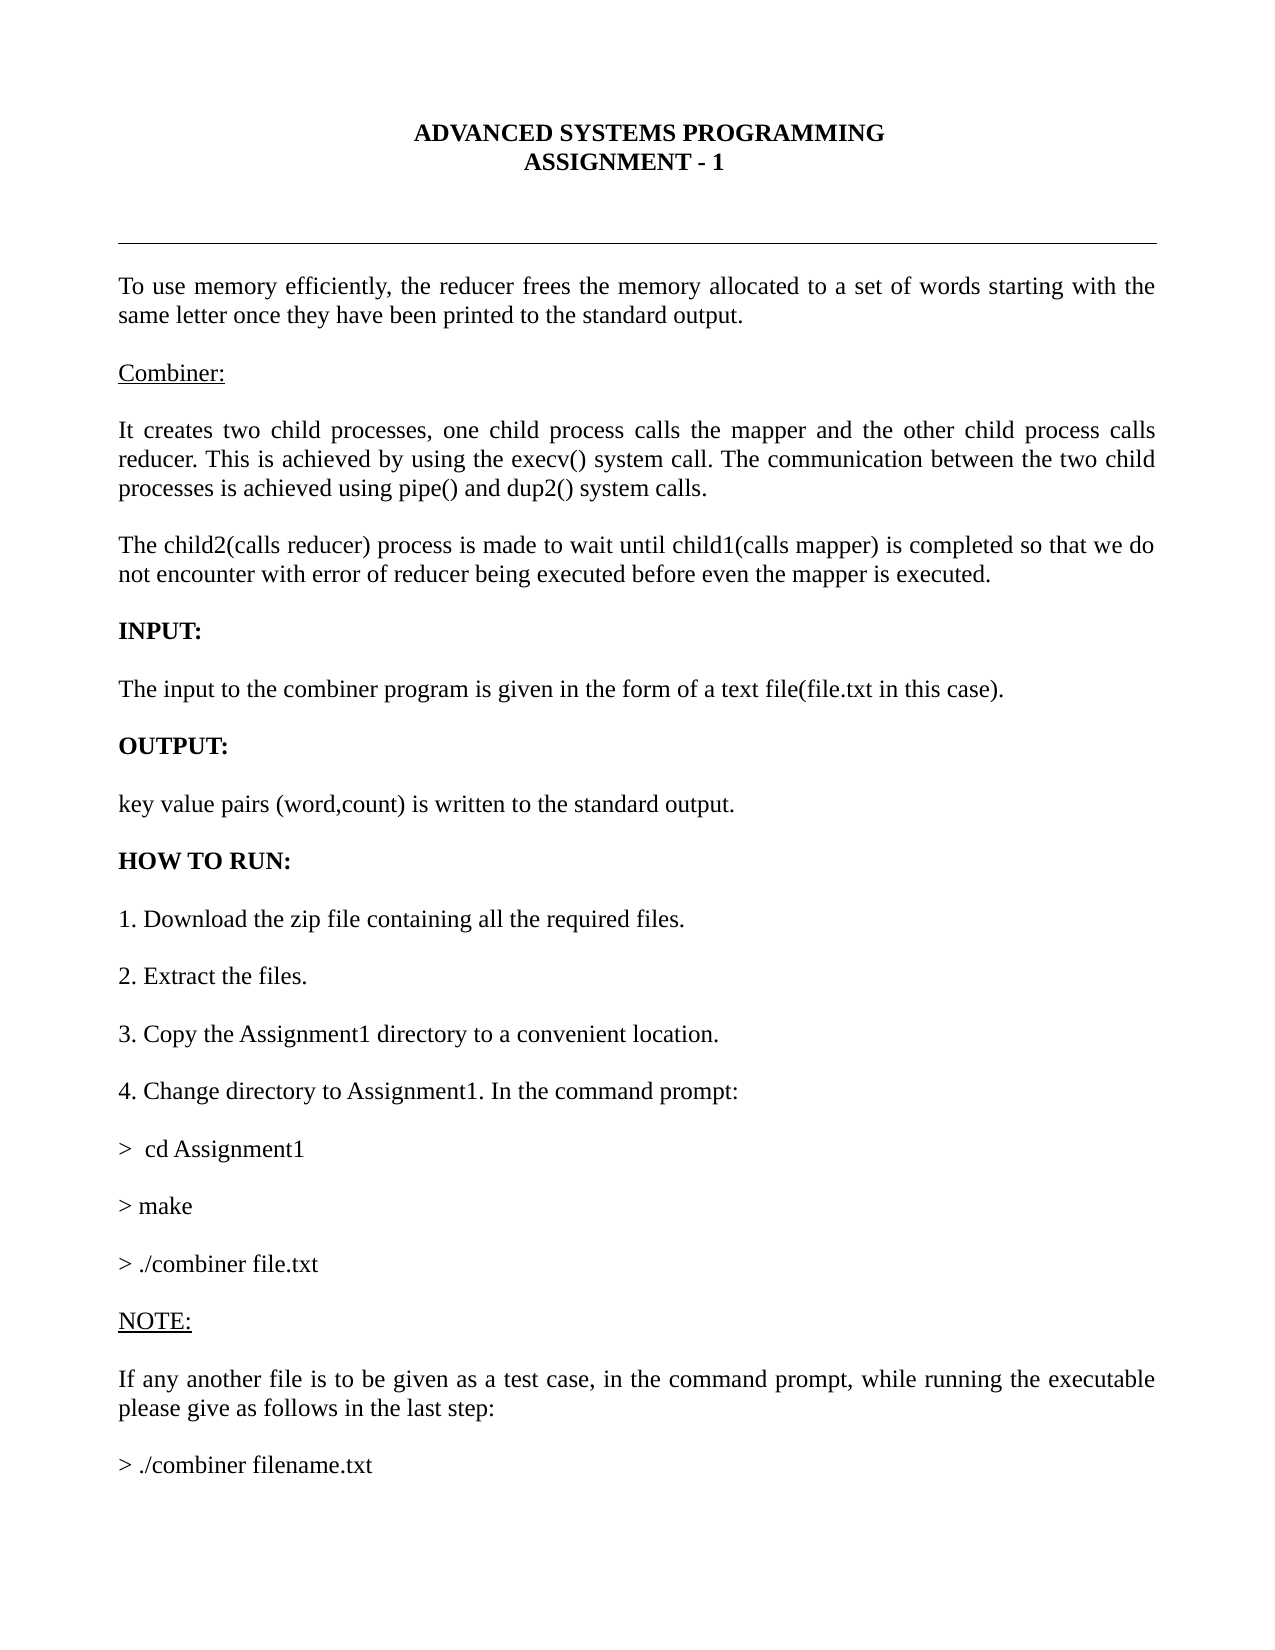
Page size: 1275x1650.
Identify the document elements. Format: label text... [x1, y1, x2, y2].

text OUTPUT: [118, 731, 1157, 760]
text > make [118, 1191, 1157, 1220]
text It creates two child processes, one child process calls the mapper and the other child process calls reducer. This is achieved by using the execv() system call. The communication between the two child processes is achieved using pipe() and dup2() system calls. [118, 415, 1157, 501]
text > ./combiner file.txt [118, 1249, 1157, 1278]
text INPUT: [118, 616, 1157, 645]
text The input to the combiner program is given in the form of a text file(file.txt in this case). [118, 674, 1157, 703]
text Combiner: [118, 358, 1157, 386]
text 3. Copy the Assignment1 directory to a convenient location. [118, 1019, 1157, 1048]
text > ./combiner filename.txt [118, 1450, 1157, 1479]
text HOW TO RUN: [118, 846, 1157, 875]
text If any another file is to be given as a test case, in the command prompt, while running the executable please give as follows in the last step: [118, 1364, 1157, 1421]
text The child2(calls reducer) process is made to wait until child1(calls mapper) is completed so that we do not encounter with error of reducer being executed before even the mapper is executed. [118, 530, 1157, 588]
text To use memory efficiently, the reducer frees the memory allocated to a set of words starting with the same letter once they have been printed to the standard output. [118, 271, 1157, 329]
text 1. Download the zip file containing all the required files. [118, 904, 1157, 933]
text key value pairs (word,count) is written to the standard output. [118, 789, 1157, 818]
text > cd Assignment1 [118, 1134, 1157, 1163]
text 4. Change directory to Assignment1. In the command prompt: [118, 1076, 1157, 1105]
text 2. Extract the files. [118, 961, 1157, 990]
text NOTE: [118, 1306, 1157, 1335]
